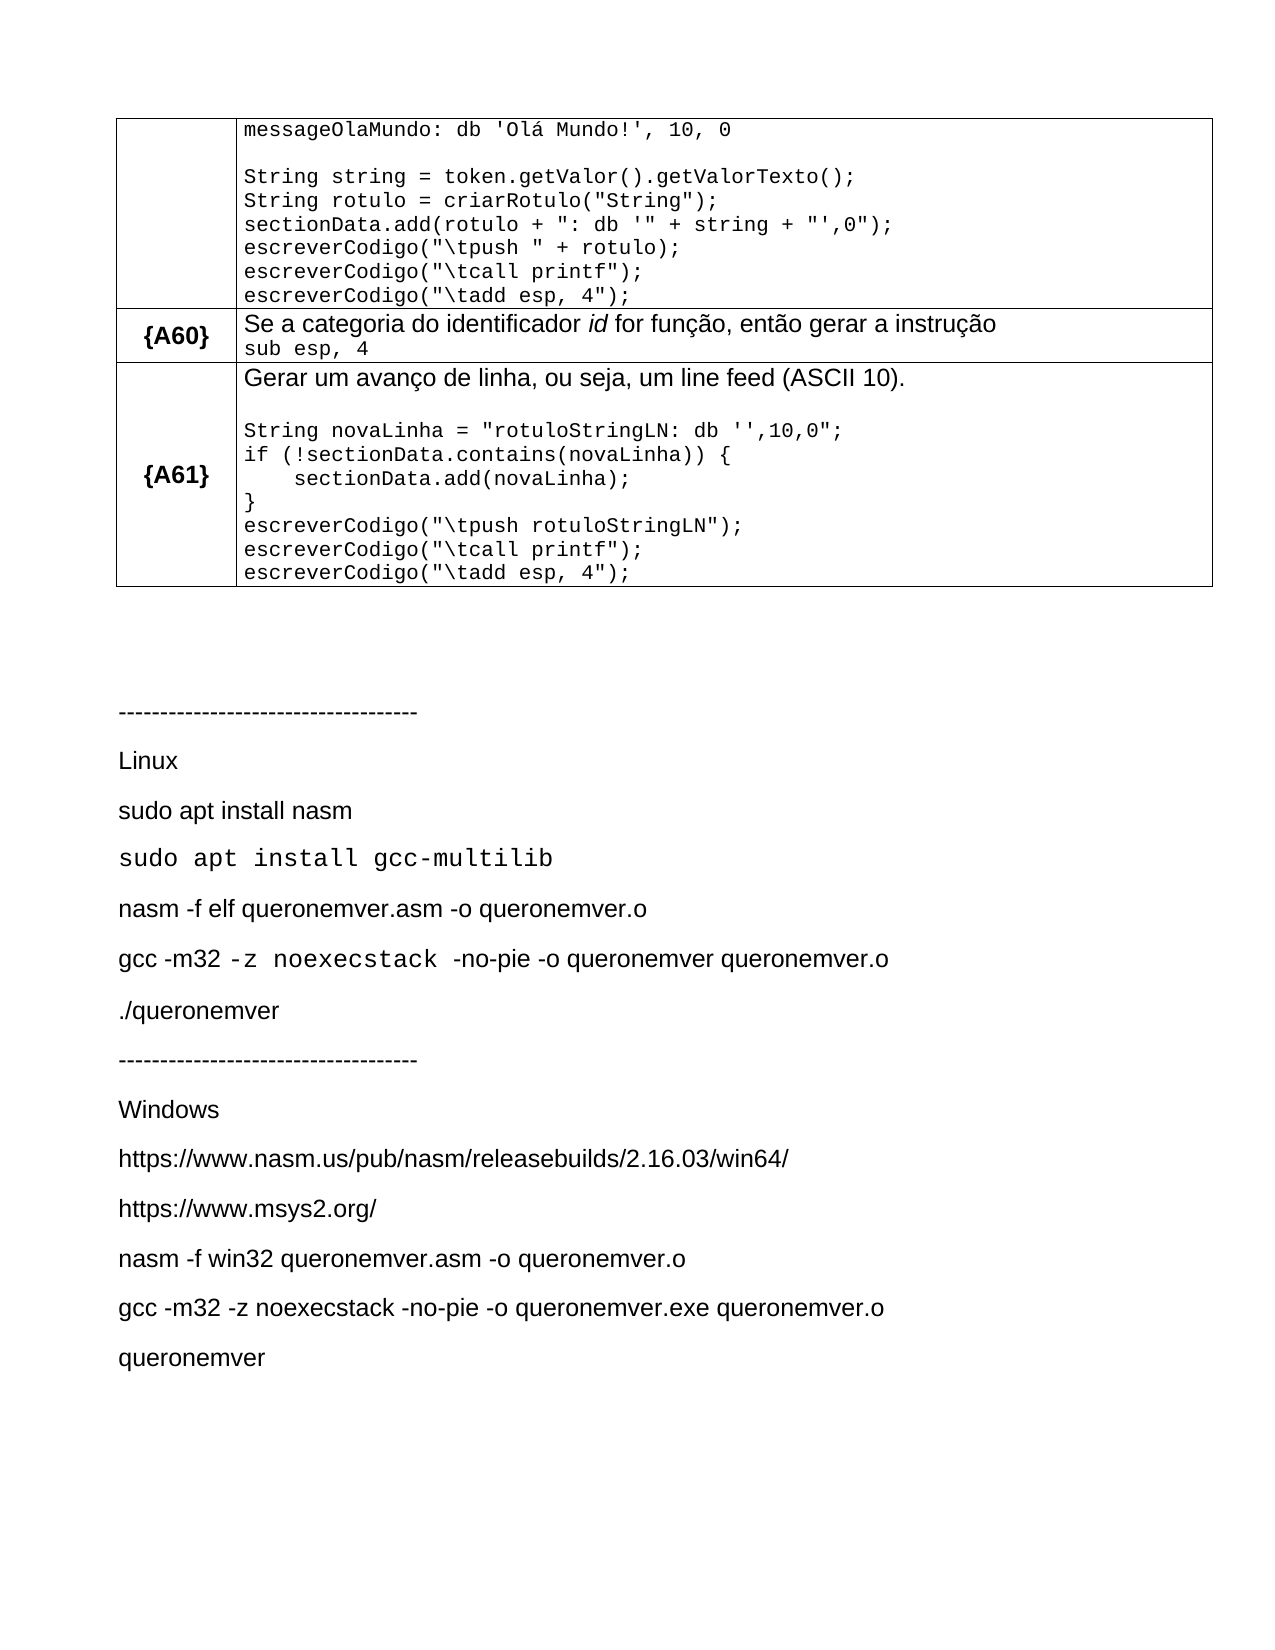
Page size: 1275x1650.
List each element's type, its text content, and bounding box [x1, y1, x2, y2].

table_cell {A61} [117, 363, 236, 586]
text https://www.nasm.us/pub/nasm/releasebuilds/2.16.03/win64/ [118, 1144, 1216, 1173]
text gcc -m32 -z noexecstack -no-pie -o queronemver.exe queronemver.o [118, 1293, 1216, 1322]
text Windows [118, 1095, 1216, 1124]
text nasm -f elf queronemver.asm -o queronemver.o [118, 894, 1216, 923]
text sudo apt install gcc-multilib [118, 845, 1216, 873]
table_cell messageOlaMundo: db 'Olá Mundo!', 10, 0 String string = token.getValor().getValorTexto(); String rotulo = criarRotulo("String"); sectionData.add(rotulo + ": db '" + string + "',0"); escreverCodigo("\tpush " + rotulo); escreverCodigo("\tcall printf"); escreverCodigo("\tadd esp, 4"); [237, 119, 1212, 308]
text ------------------------------------ [118, 696, 1216, 725]
text nasm -f win32 queronemver.asm -o queronemver.o [118, 1244, 1216, 1272]
table_cell [117, 119, 236, 308]
text ./queronemver [118, 996, 1216, 1024]
text gcc -m32 -z noexecstack -no-pie -o queronemver queronemver.o [118, 944, 1216, 975]
text Linux [118, 746, 1216, 775]
text ------------------------------------ [118, 1045, 1216, 1074]
text sudo apt install nasm [118, 796, 1216, 824]
text https://www.msys2.org/ [118, 1194, 1216, 1223]
table_cell Se a categoria do identificador id for função, então gerar a instrução sub esp, 4 [237, 309, 1212, 362]
text queronemver [118, 1343, 1216, 1372]
table_cell {A60} [117, 309, 236, 362]
table_cell Gerar um avanço de linha, ou seja, um line feed (ASCII 10). String novaLinha = "rotuloStringLN: db '',10,0"; if (!sectionData.contains(novaLinha)) { sectionData.add(novaLinha); } escreverCodigo("\tpush rotuloStringLN"); escreverCodigo("\tcall printf"); escreverCodigo("\tadd esp, 4"); [237, 363, 1212, 586]
